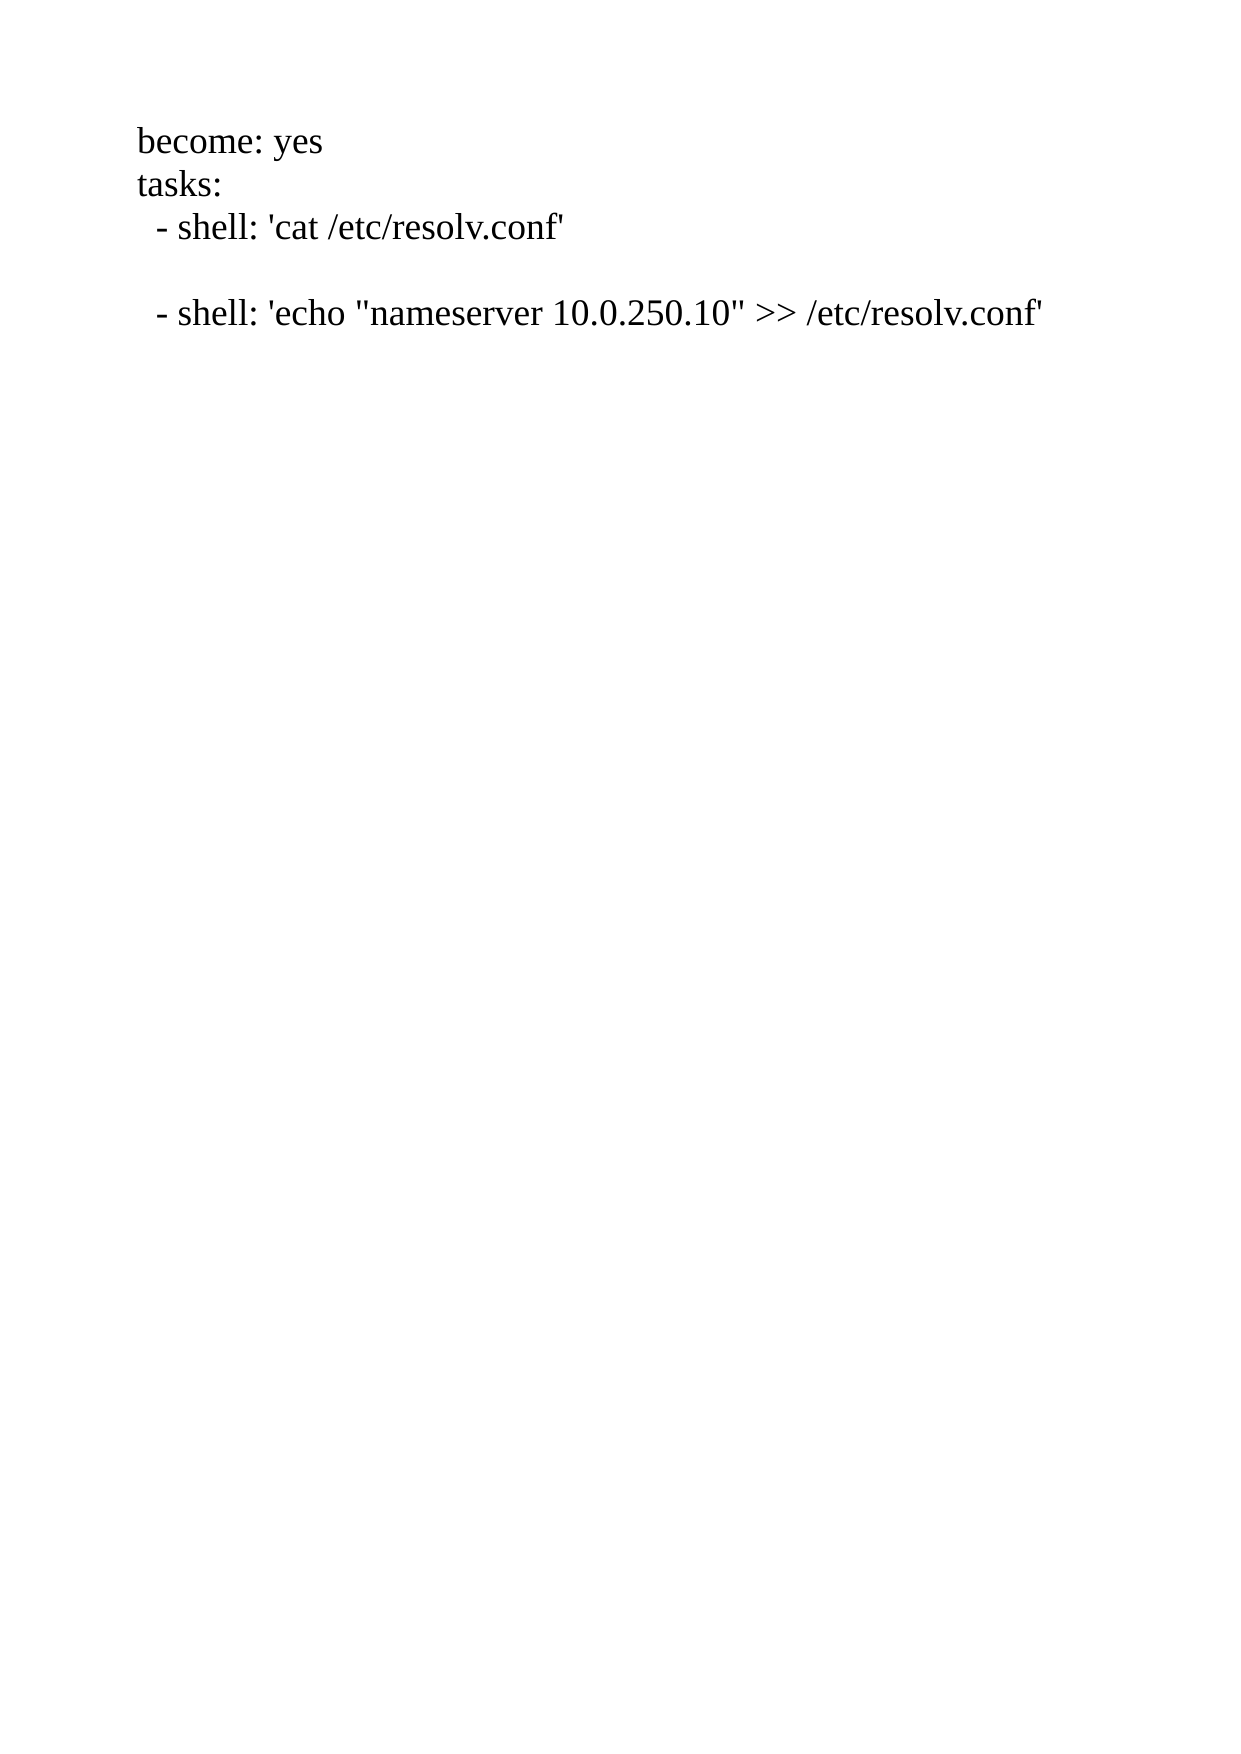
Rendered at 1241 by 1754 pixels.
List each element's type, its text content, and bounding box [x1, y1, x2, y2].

text - shell: 'cat /etc/resolv.conf' [118, 204, 1122, 247]
text - shell: 'echo "nameserver 10.0.250.10" >> /etc/resolv.conf' [118, 291, 1122, 334]
text tasks: [118, 161, 1122, 204]
text become: yes [118, 118, 1122, 161]
